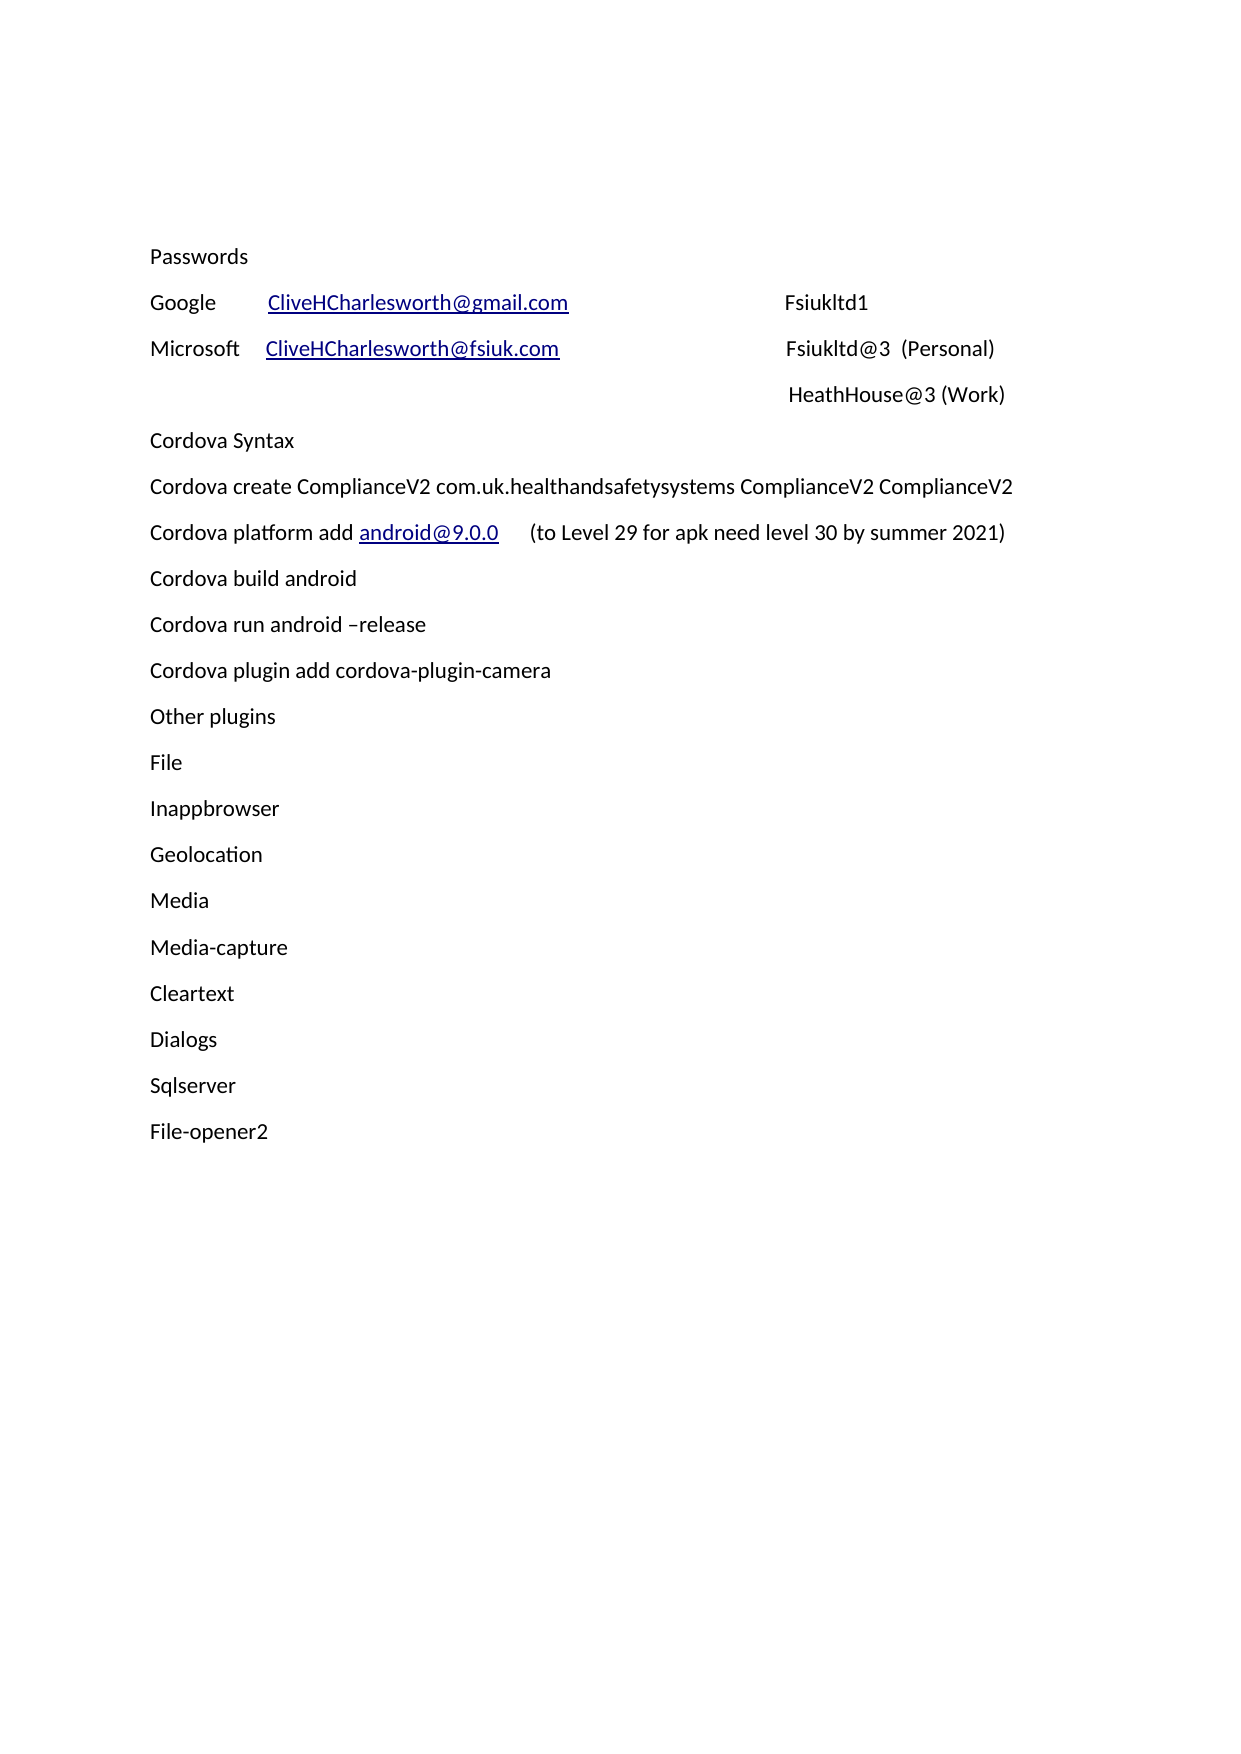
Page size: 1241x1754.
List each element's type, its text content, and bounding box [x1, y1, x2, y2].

text Microsoft CliveHCharlesworth@fsiuk.com Fsiukltd@3 (Personal) [150, 334, 1090, 362]
text Inappbrowser [150, 794, 1090, 823]
text Cordova build android [150, 564, 1090, 592]
text Passwords [150, 242, 1090, 270]
text Google CliveHCharlesworth@gmail.com Fsiukltd1 [150, 288, 1090, 316]
text Sqlserver [150, 1071, 1090, 1099]
text Other plugins [150, 702, 1090, 731]
text Cordova Syntax [150, 426, 1090, 454]
text Media [150, 887, 1090, 915]
text Cordova run android –release [150, 610, 1090, 638]
text Cordova plugin add cordova-plugin-camera [150, 656, 1090, 684]
text Dialogs [150, 1025, 1090, 1053]
text Media-capture [150, 933, 1090, 961]
text Cordova platform add android@9.0.0 (to Level 29 for apk need level 30 by summer 2021) [150, 518, 1090, 546]
text HeathHouse@3 (Work) [150, 380, 1090, 408]
text File-opener2 [150, 1117, 1090, 1145]
text Cleartext [150, 979, 1090, 1007]
text File [150, 748, 1090, 777]
text Geolocation [150, 841, 1090, 869]
text Cordova create ComplianceV2 com.uk.healthandsafetysystems ComplianceV2 ComplianceV2 [150, 472, 1090, 500]
